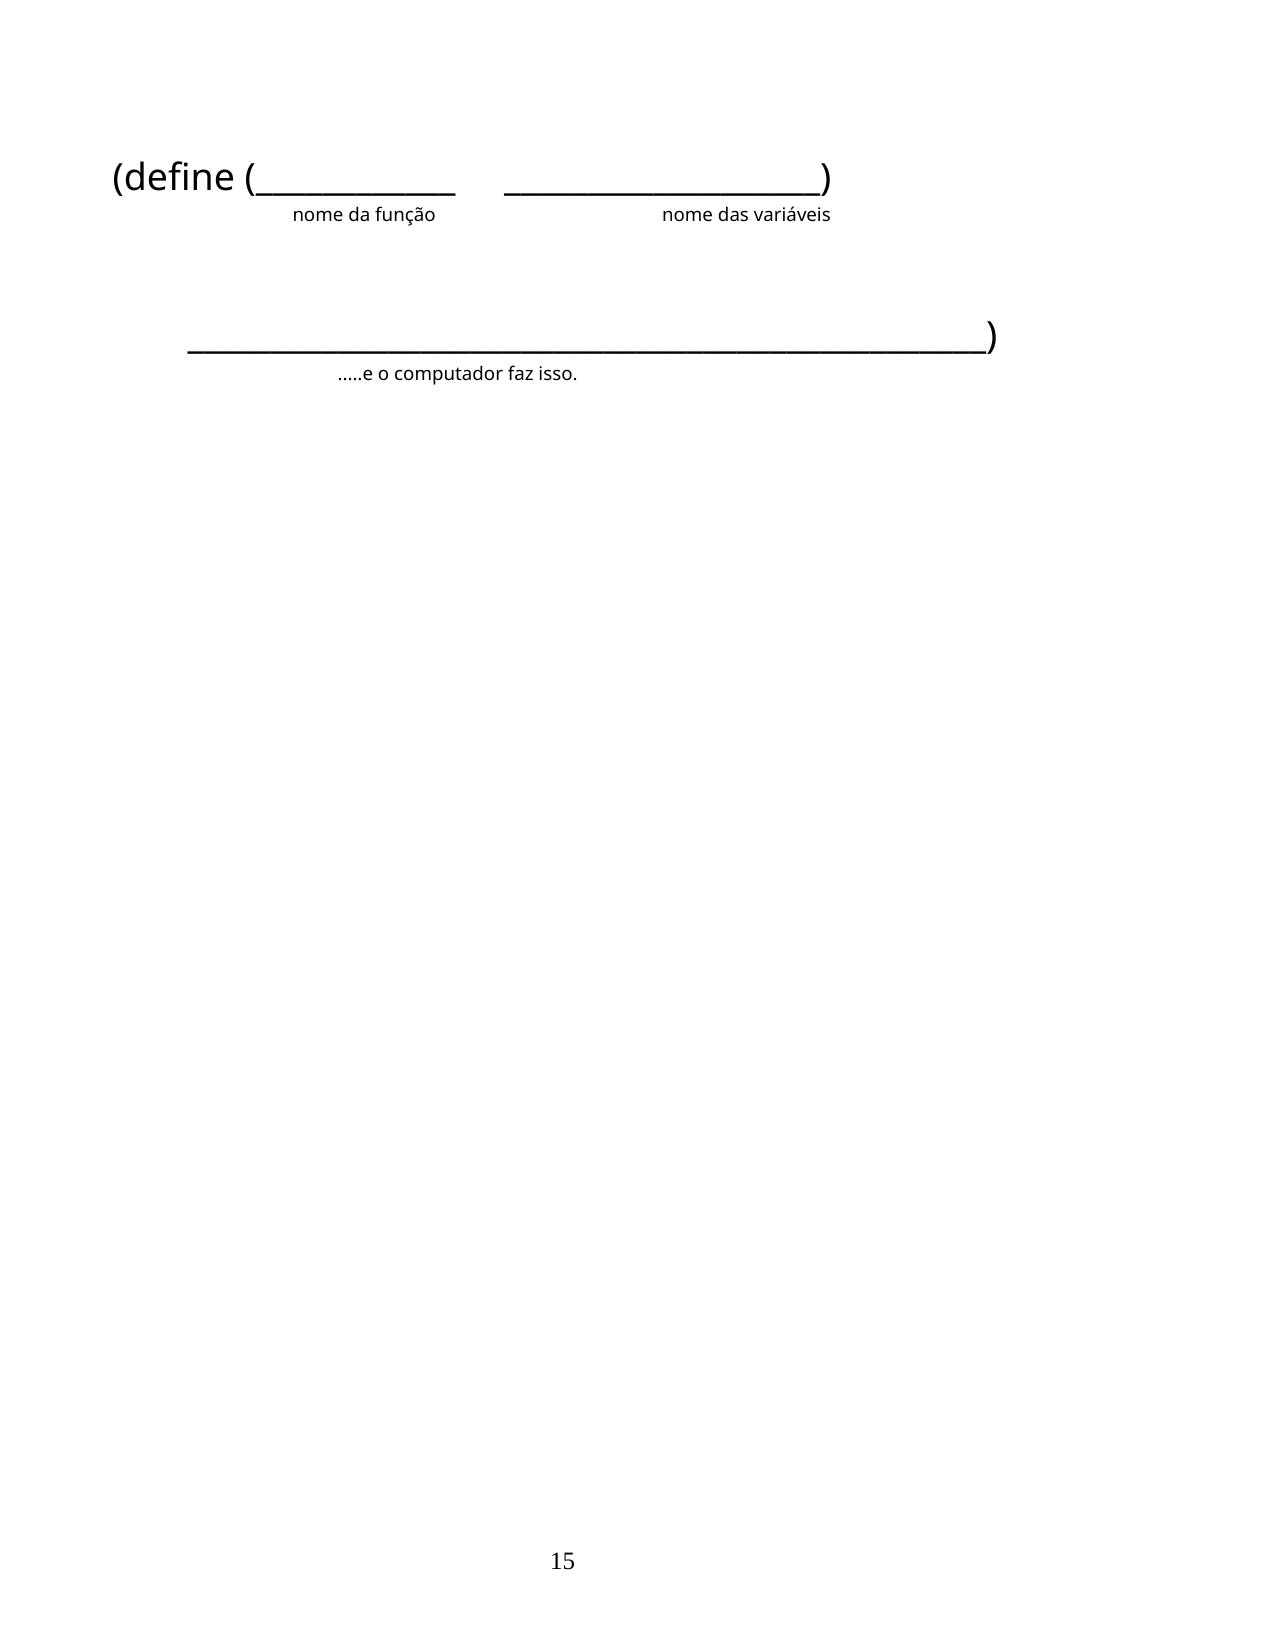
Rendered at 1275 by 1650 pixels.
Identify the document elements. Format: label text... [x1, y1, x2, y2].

text ________________________________________________) [112, 309, 1162, 360]
text (define (____________ ___________________) [112, 150, 1162, 201]
text ..…e o computador faz isso. [112, 360, 1162, 385]
text nome da função nome das variáveis [112, 201, 1162, 227]
